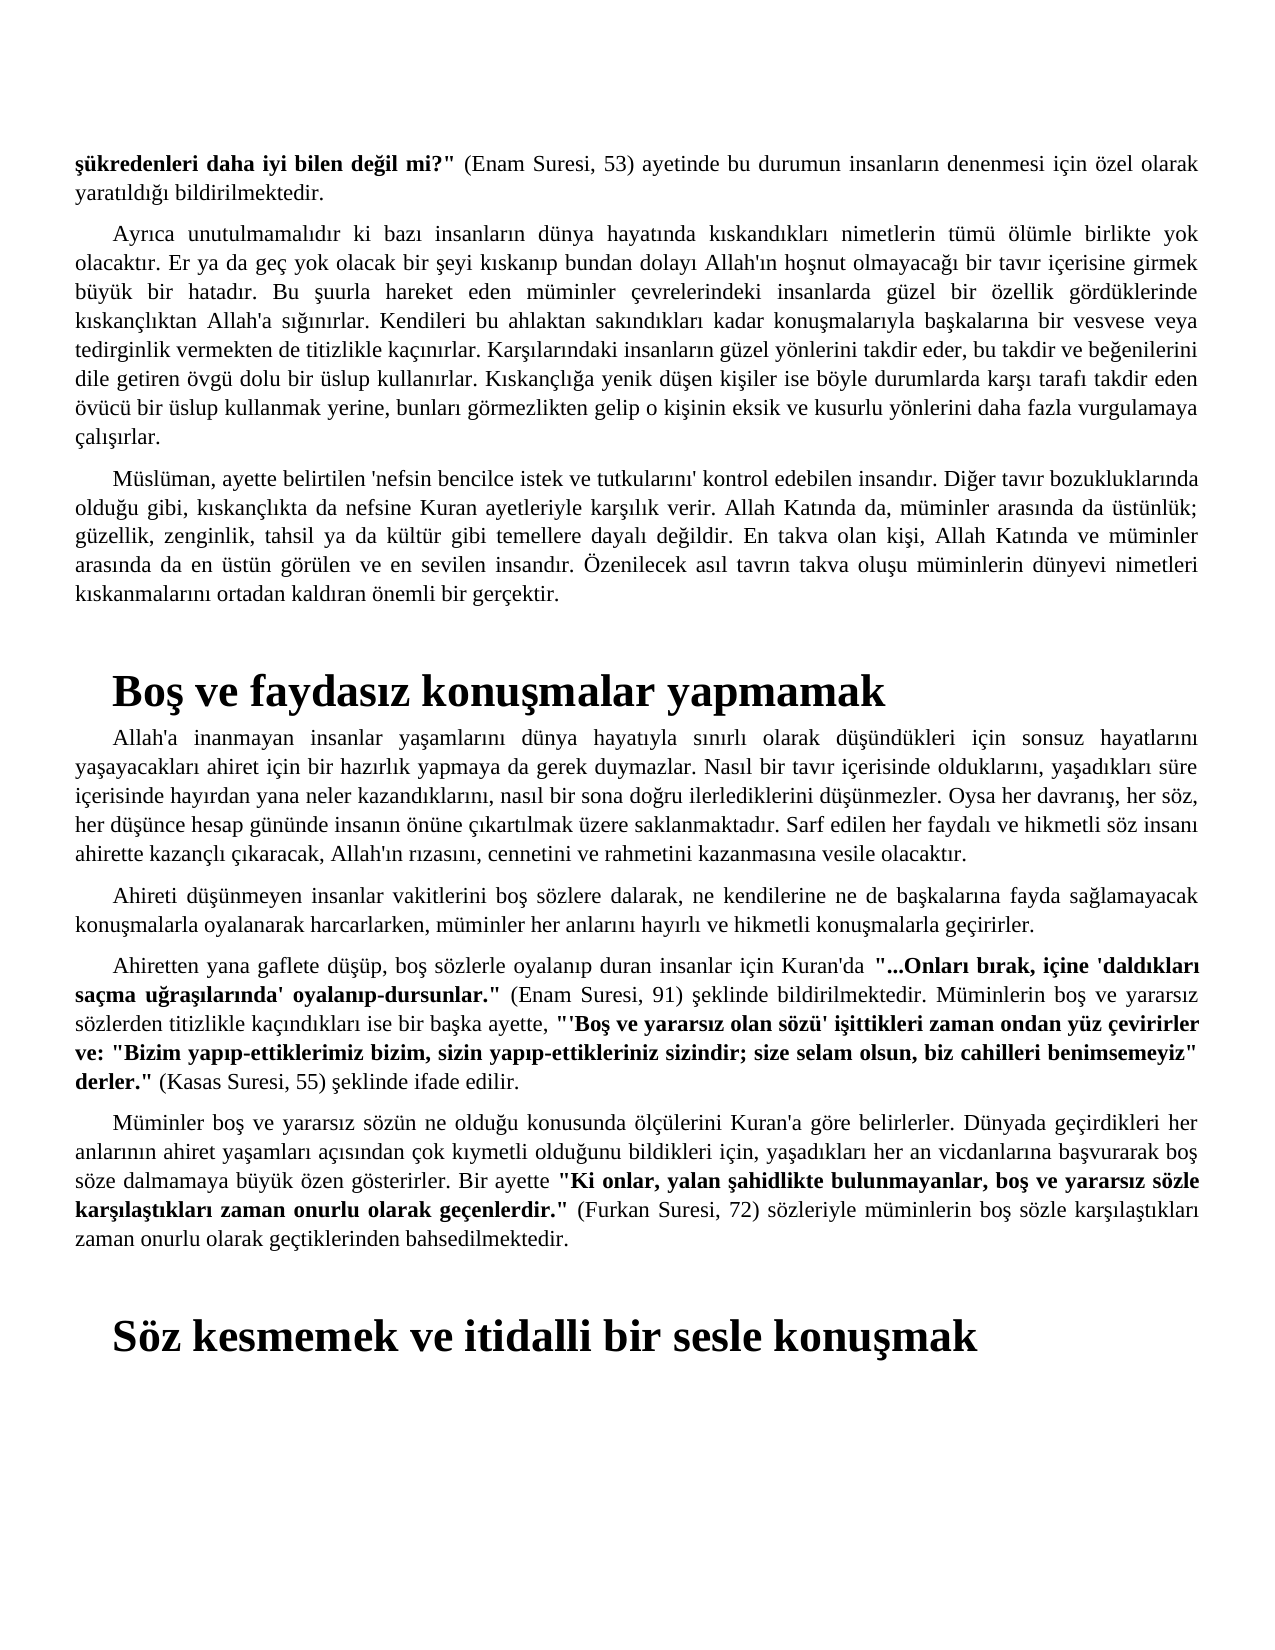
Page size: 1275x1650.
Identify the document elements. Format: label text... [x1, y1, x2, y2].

text Ahiretten yana gaflete düşüp, boş sözlerle oyalanıp duran insanlar için Kuran'da "...Onları bırak, içine 'daldıkları saçma uğraşılarında' oyalanıp-dursunlar." (Enam Suresi, 91) şeklinde bildirilmektedir. Müminlerin boş ve yararsız sözlerden titizlikle kaçındıkları ise bir başka ayette, "'Boş ve yararsız olan sözü' işittikleri zaman ondan yüz çevirirler ve: "Bizim yapıp-ettiklerimiz bizim, sizin yapıp-ettikleriniz sizindir; size selam olsun, biz cahilleri benimsemeyiz" derler." (Kasas Suresi, 55) şeklinde ifade edilir. [75, 952, 1200, 1094]
text Ayrıca unutulmamalıdır ki bazı insanların dünya hayatında kıskandıkları nimetlerin tümü ölümle birlikte yok olacaktır. Er ya da geç yok olacak bir şeyi kıskanıp bundan dolayı Allah'ın hoşnut olmayacağı bir tavır içerisine girmek büyük bir hatadır. Bu şuurla hareket eden müminler çevrelerindeki insanlarda güzel bir özellik gördüklerinde kıskançlıktan Allah'a sığınırlar. Kendileri bu ahlaktan sakındıkları kadar konuşmalarıyla başkalarına bir vesvese veya tedirginlik vermekten de titizlikle kaçınırlar. Karşılarındaki insanların güzel yönlerini takdir eder, bu takdir ve beğenilerini dile getiren övgü dolu bir üslup kullanırlar. Kıskançlığa yenik düşen kişiler ise böyle durumlarda karşı tarafı takdir eden övücü bir üslup kullanmak yerine, bunları görmezlikten gelip o kişinin eksik ve kusurlu yönlerini daha fazla vurgulamaya çalışırlar. [75, 220, 1200, 449]
subtitle Boş ve faydasız konuşmalar yapmamak [112, 663, 1200, 716]
text Allah'a inanmayan insanlar yaşamlarını dünya hayatıyla sınırlı olarak düşündükleri için sonsuz hayatlarını yaşayacakları ahiret için bir hazırlık yapmaya da gerek duymazlar. Nasıl bir tavır içerisinde olduklarını, yaşadıkları süre içerisinde hayırdan yana neler kazandıklarını, nasıl bir sona doğru ilerlediklerini düşünmezler. Oysa her davranış, her söz, her düşünce hesap gününde insanın önüne çıkartılmak üzere saklanmaktadır. Sarf edilen her faydalı ve hikmetli söz insanı ahirette kazançlı çıkaracak, Allah'ın rızasını, cennetini ve rahmetini kazanmasına vesile olacaktır. [75, 724, 1200, 867]
text şükredenleri daha iyi bilen değil mi?" (Enam Suresi, 53) ayetinde bu durumun insanların denenmesi için özel olarak yaratıldığı bildirilmektedir. [75, 150, 1200, 205]
text Ahireti düşünmeyen insanlar vakitlerini boş sözlere dalarak, ne kendilerine ne de başkalarına fayda sağlamayacak konuşmalarla oyalanarak harcarlarken, müminler her anlarını hayırlı ve hikmetli konuşmalarla geçirirler. [75, 882, 1200, 937]
text Müslüman, ayette belirtilen 'nefsin bencilce istek ve tutkularını' kontrol edebilen insandır. Diğer tavır bozukluklarında olduğu gibi, kıskançlıkta da nefsine Kuran ayetleriyle karşılık verir. Allah Katında da, müminler arasında da üstünlük; güzellik, zenginlik, tahsil ya da kültür gibi temellere dayalı değildir. En takva olan kişi, Allah Katında ve müminler arasında da en üstün görülen ve en sevilen insandır. Özenilecek asıl tavrın takva oluşu müminlerin dünyevi nimetleri kıskanmalarını ortadan kaldıran önemli bir gerçektir. [75, 464, 1200, 607]
subtitle Söz kesmemek ve itidalli bir sesle konuşmak [112, 1308, 1200, 1361]
text Müminler boş ve yararsız sözün ne olduğu konusunda ölçülerini Kuran'a göre belirlerler. Dünyada geçirdikleri her anlarının ahiret yaşamları açısından çok kıymetli olduğunu bildikleri için, yaşadıkları her an vicdanlarına başvurarak boş söze dalmamaya büyük özen gösterirler. Bir ayette "Ki onlar, yalan şahidlikte bulunmayanlar, boş ve yararsız sözle karşılaştıkları zaman onurlu olarak geçenlerdir." (Furkan Suresi, 72) sözleriyle müminlerin boş sözle karşılaştıkları zaman onurlu olarak geçtiklerinden bahsedilmektedir. [75, 1109, 1200, 1252]
